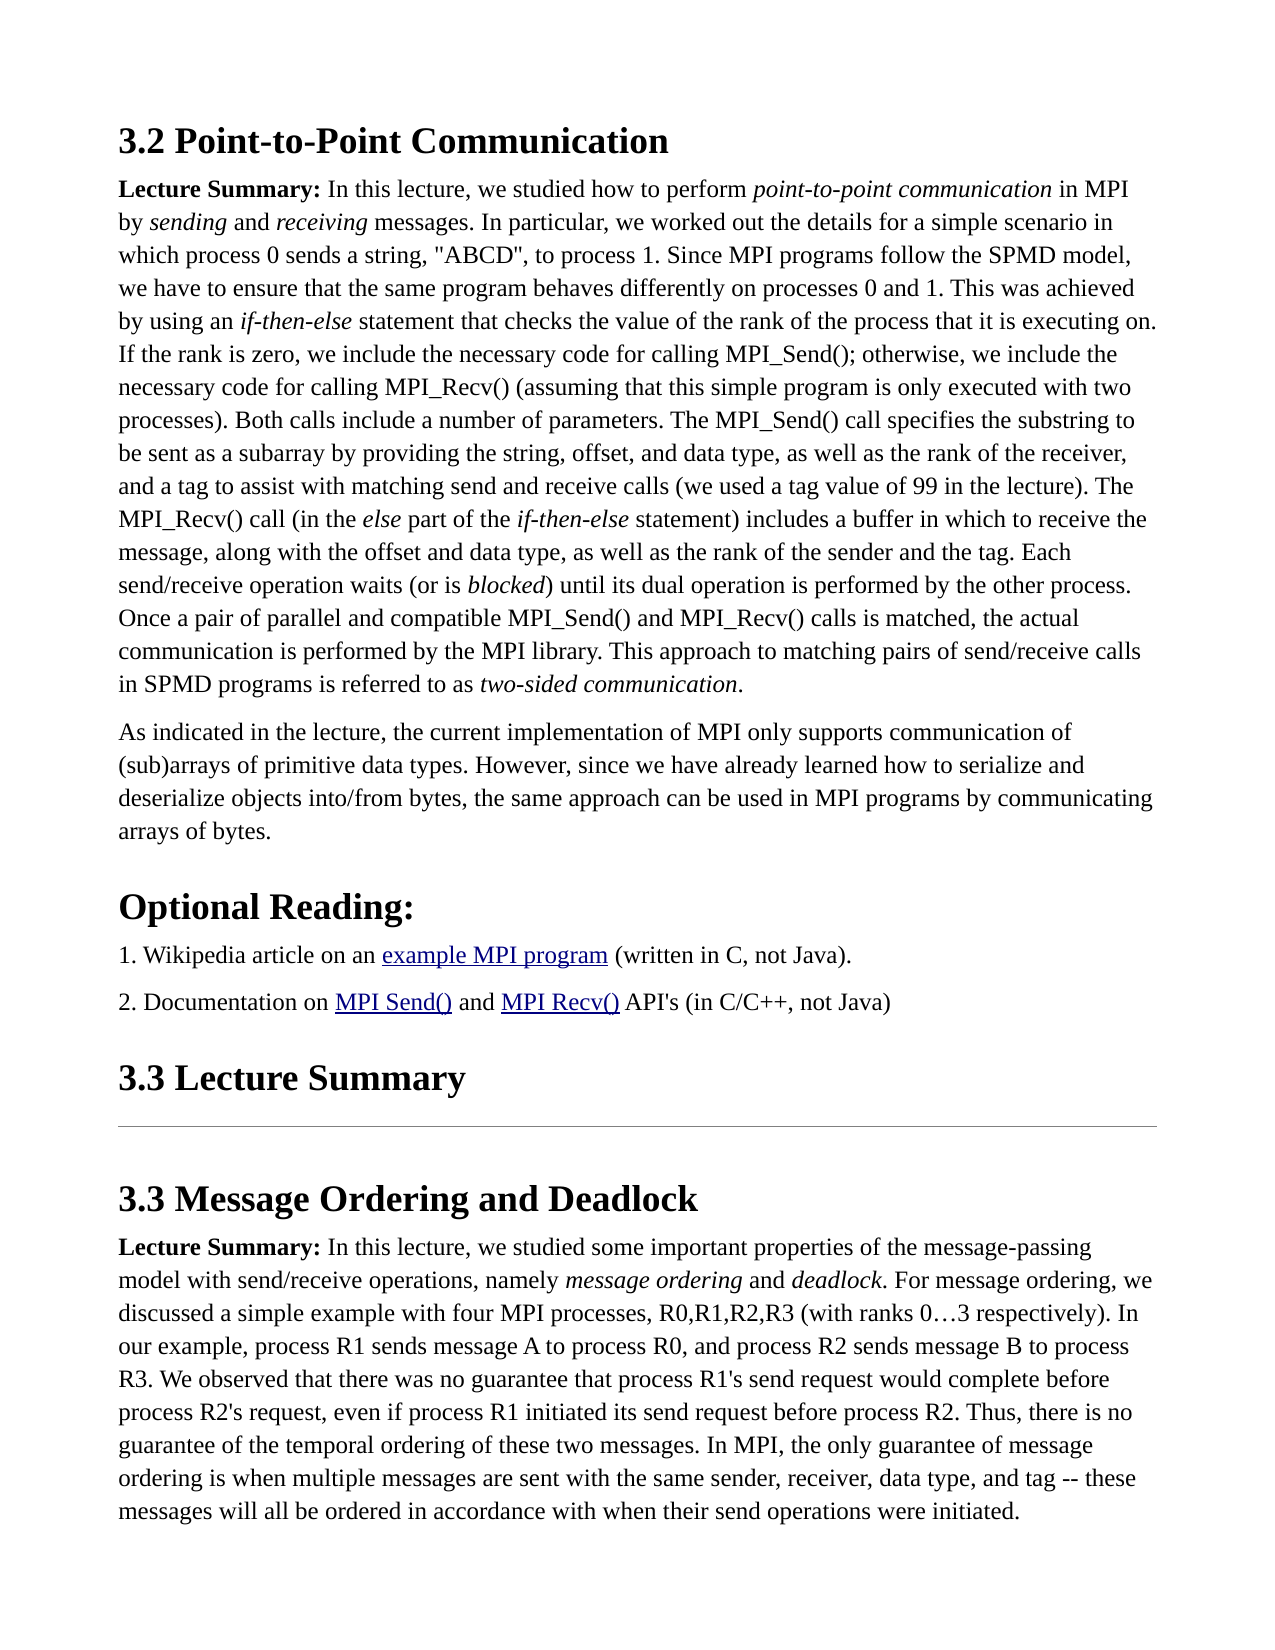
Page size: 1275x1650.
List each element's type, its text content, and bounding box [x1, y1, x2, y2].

subtitle Optional Reading: [118, 884, 1157, 927]
subtitle 3.2 Point-to-Point Communication [118, 118, 1157, 161]
text Lecture Summary: In this lecture, we studied how to perform point-to-point communication in MPI by sending and receiving messages. In particular, we worked out the details for a simple scenario in which process 0 sends a string, "ABCD'', to process 1. Since MPI programs follow the SPMD model, we have to ensure that the same program behaves differently on processes 0 and 1. This was achieved by using an if-then-else statement that checks the value of the rank of the process that it is executing on. If the rank is zero, we include the necessary code for calling MPI_Send(); otherwise, we include the necessary code for calling MPI_Recv() (assuming that this simple program is only executed with two processes). Both calls include a number of parameters. The MPI_Send() call specifies the substring to be sent as a subarray by providing the string, offset, and data type, as well as the rank of the receiver, and a tag to assist with matching send and receive calls (we used a tag value of 99 in the lecture). The MPI_Recv() call (in the else part of the if-then-else statement) includes a buffer in which to receive the message, along with the offset and data type, as well as the rank of the sender and the tag. Each send/receive operation waits (or is blocked) until its dual operation is performed by the other process. Once a pair of parallel and compatible MPI_Send() and MPI_Recv() calls is matched, the actual communication is performed by the MPI library. This approach to matching pairs of send/receive calls in SPMD programs is referred to as two-sided communication. [118, 174, 1157, 698]
text 2. Documentation on MPI Send() and MPI Recv() API's (in C/C++, not Java) [118, 987, 1157, 1016]
text As indicated in the lecture, the current implementation of MPI only supports communication of (sub)arrays of primitive data types. However, since we have already learned how to serialize and deserialize objects into/from bytes, the same approach can be used in MPI programs by communicating arrays of bytes. [118, 717, 1157, 844]
text Lecture Summary: In this lecture, we studied some important properties of the message-passing model with send/receive operations, namely message ordering and deadlock. For message ordering, we discussed a simple example with four MPI processes, R0,R1,R2,R3 (with ranks 0…3 respectively). In our example, process R1 sends message A to process R0, and process R2 sends message B to process R3. We observed that there was no guarantee that process R1's send request would complete before process R2's request, even if process R1 initiated its send request before process R2. Thus, there is no guarantee of the temporal ordering of these two messages. In MPI, the only guarantee of message ordering is when multiple messages are sent with the same sender, receiver, data type, and tag -- these messages will all be ordered in accordance with when their send operations were initiated. [118, 1232, 1157, 1525]
subtitle 3.3 Message Ordering and Deadlock [118, 1177, 1157, 1220]
text 1. Wikipedia article on an example MPI program (written in C, not Java). [118, 940, 1157, 968]
subtitle 3.3 Lecture Summary [118, 1056, 1157, 1099]
